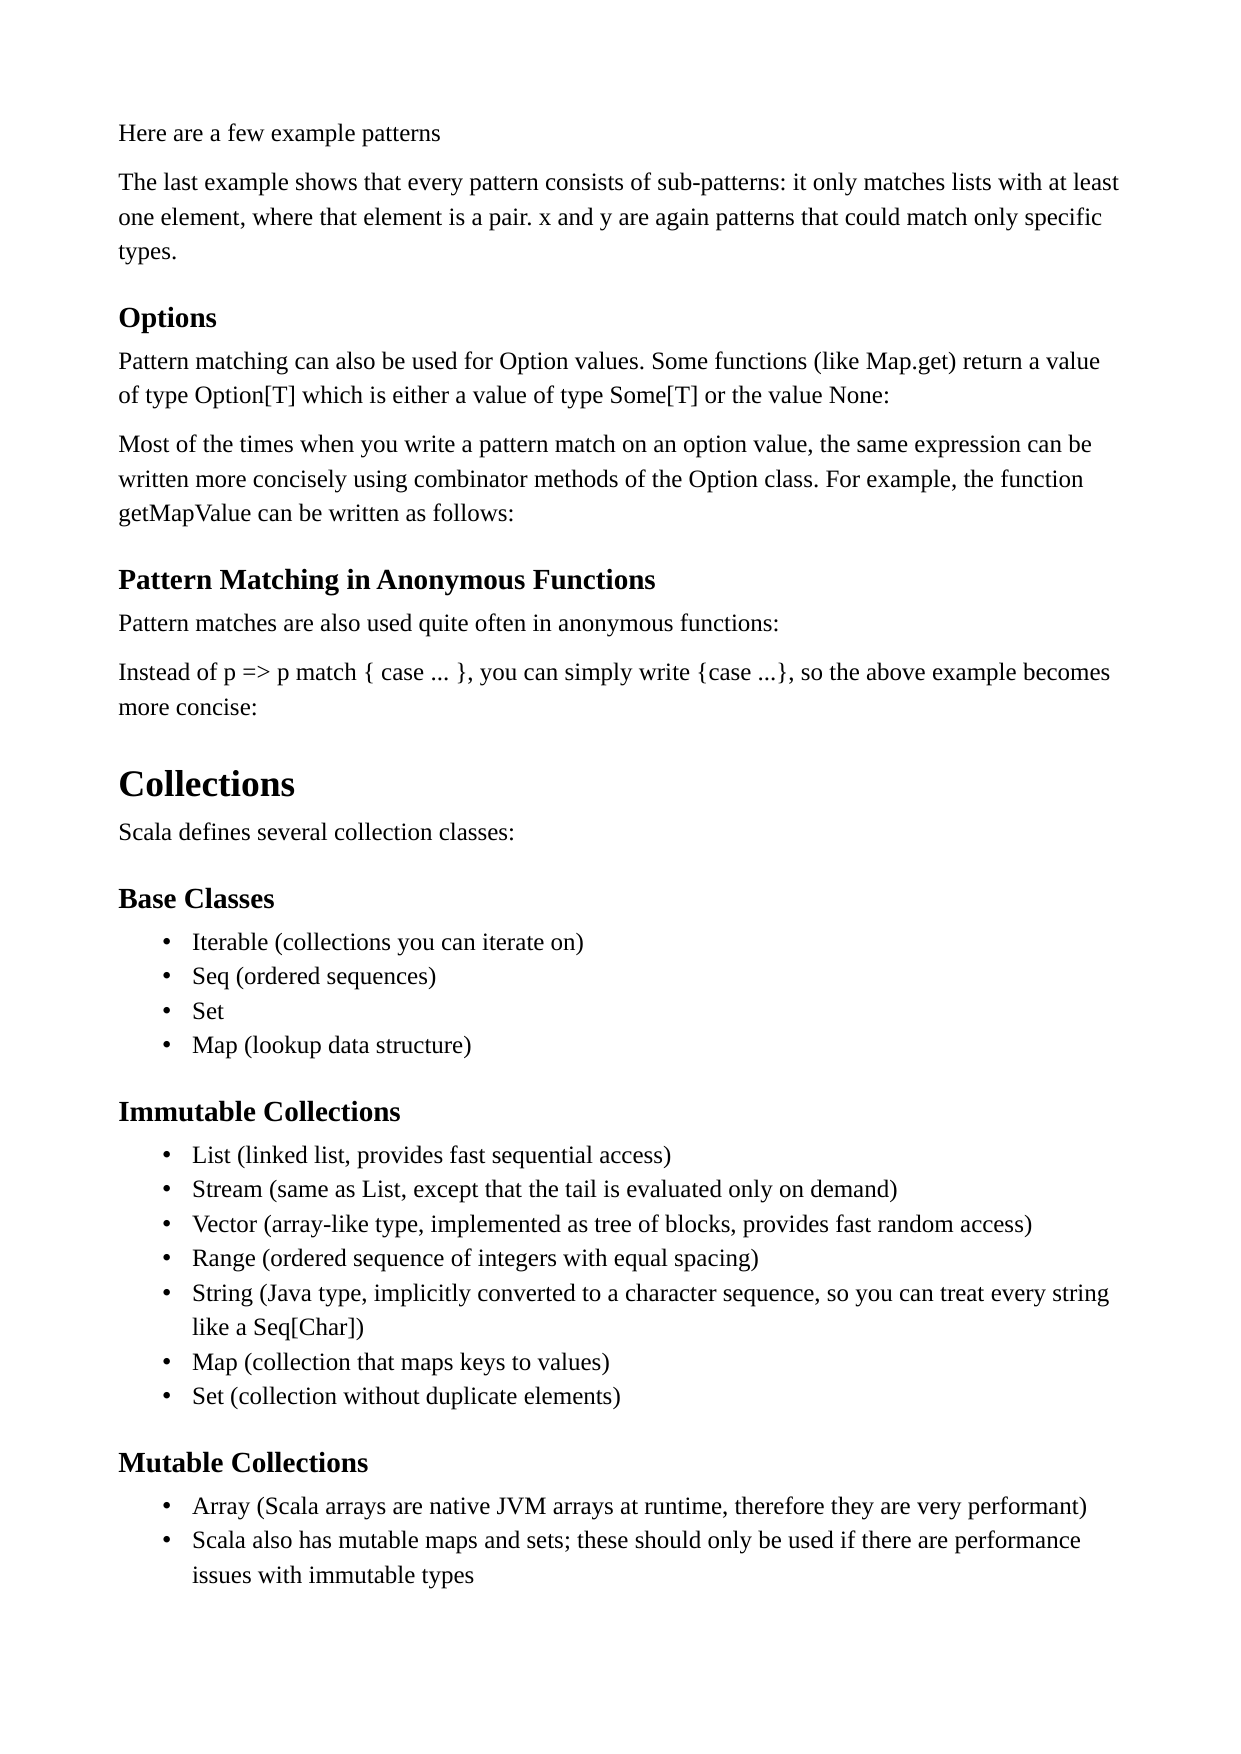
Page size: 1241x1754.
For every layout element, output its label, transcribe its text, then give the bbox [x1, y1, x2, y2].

text Scala defines several collection classes: [118, 817, 1122, 846]
list List (linked list, provides fast sequential access) [162, 1140, 1122, 1169]
list Scala also has mutable maps and sets; these should only be used if there are performance issues with immutable types [162, 1525, 1122, 1589]
text Here are a few example patterns [118, 118, 1122, 147]
list String (Java type, implicitly converted to a character sequence, so you can treat every string like a Seq[Char]) [162, 1278, 1122, 1341]
text Most of the times when you write a pattern match on an option value, the same expression can be written more concisely using combinator methods of the Option class. For example, the function getMapValue can be written as follows: [118, 429, 1122, 527]
list Vector (array-like type, implemented as tree of blocks, provides fast random access) [162, 1209, 1122, 1238]
text Pattern matches are also used quite often in anonymous functions: [118, 608, 1122, 637]
subtitle Collections [118, 761, 1122, 804]
list Range (ordered sequence of integers with equal spacing) [162, 1243, 1122, 1272]
list Map (lookup data structure) [162, 1030, 1122, 1059]
subtitle Mutable Collections [118, 1445, 1122, 1478]
subtitle Options [118, 300, 1122, 333]
text The last example shows that every pattern consists of sub-patterns: it only matches lists with at least one element, where that element is a pair. x and y are again patterns that could match only specific types. [118, 167, 1122, 265]
list Map (collection that maps keys to values) [162, 1347, 1122, 1376]
list Seq (ordered sequences) [162, 961, 1122, 990]
list Array (Scala arrays are native JVM arrays at runtime, therefore they are very performant) [162, 1491, 1122, 1520]
list Set (collection without duplicate elements) [162, 1381, 1122, 1410]
list Set [162, 996, 1122, 1024]
text Pattern matching can also be used for Option values. Some functions (like Map.get) return a value of type Option[T] which is either a value of type Some[T] or the value None: [118, 346, 1122, 409]
subtitle Pattern Matching in Anonymous Functions [118, 562, 1122, 596]
subtitle Immutable Collections [118, 1094, 1122, 1127]
list Iterable (collections you can iterate on) [162, 927, 1122, 956]
list Stream (same as List, except that the tail is evaluated only on demand) [162, 1174, 1122, 1203]
text Instead of p => p match { case ... }, you can simply write {case ...}, so the above example becomes more concise: [118, 657, 1122, 720]
subtitle Base Classes [118, 881, 1122, 914]
